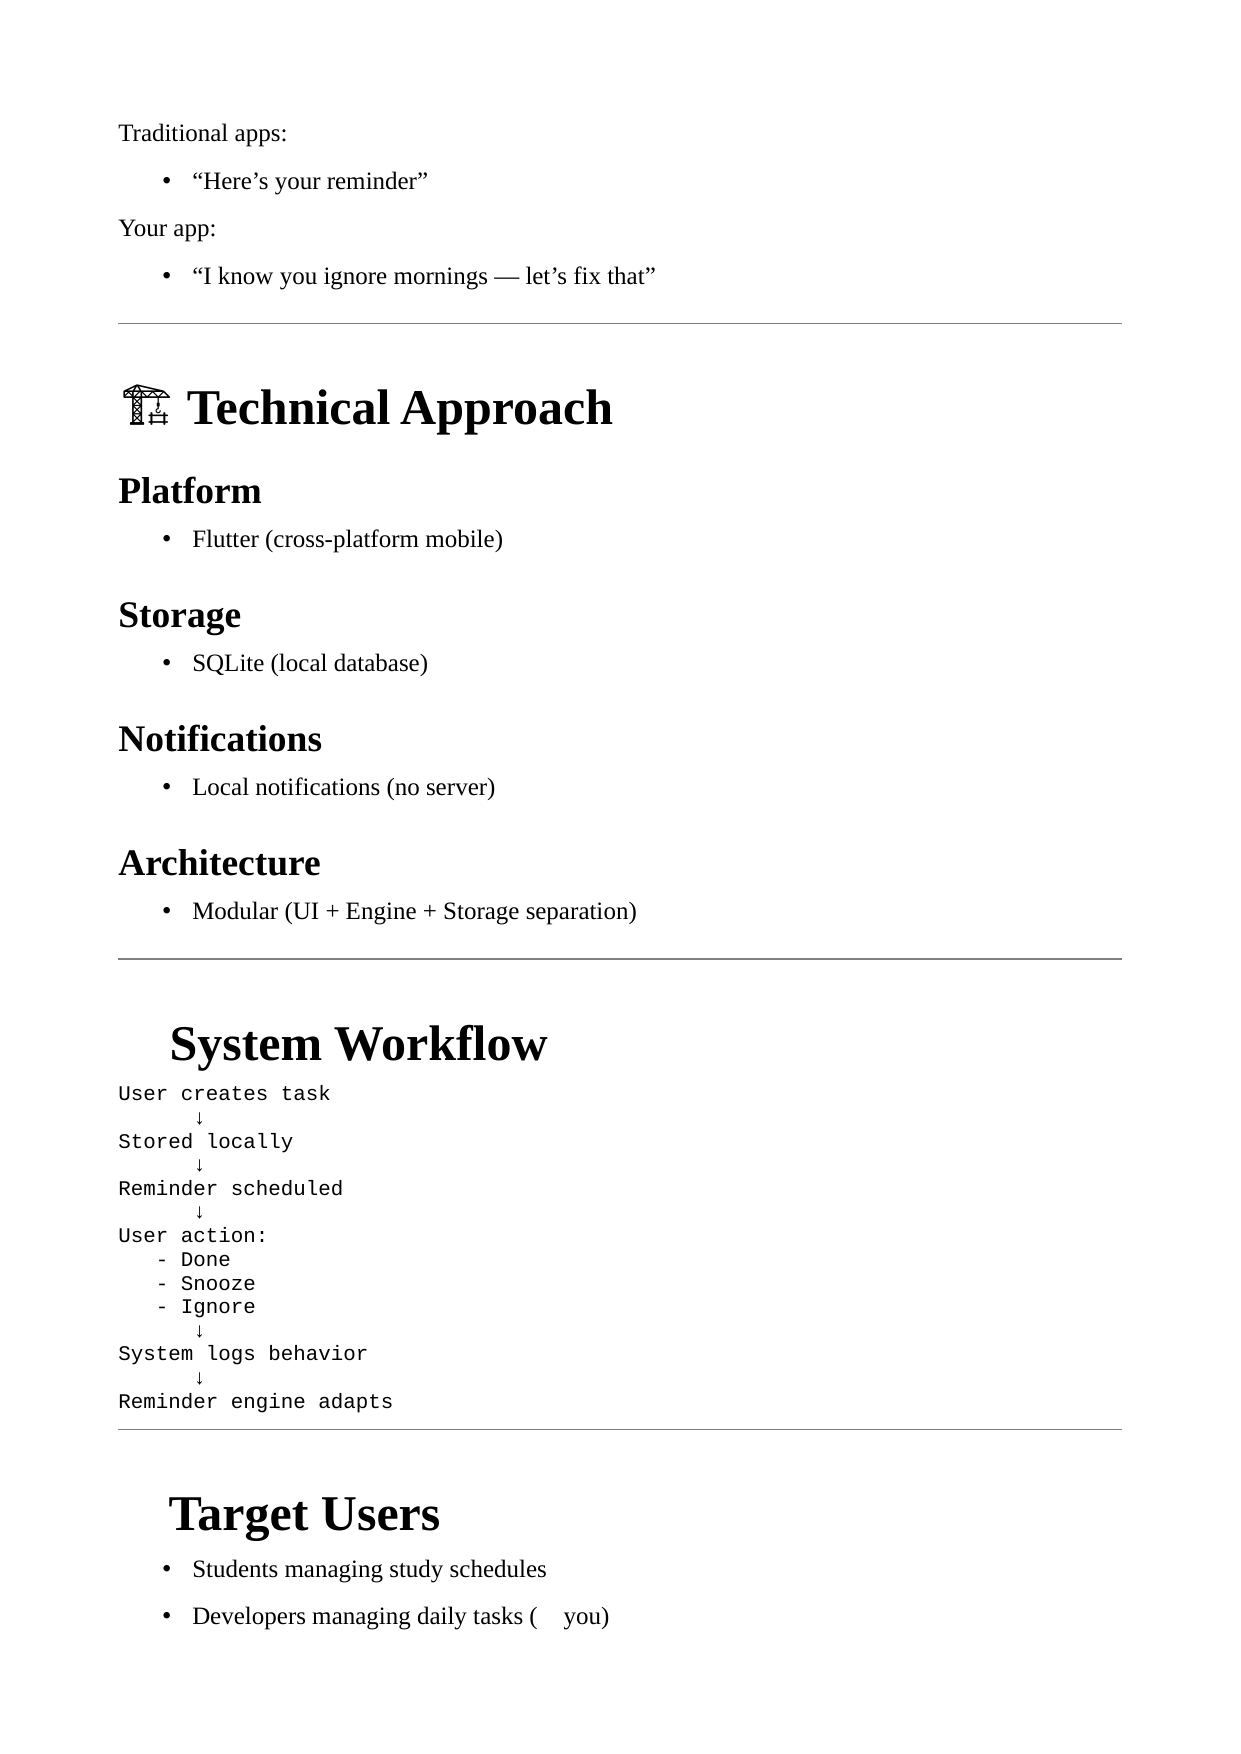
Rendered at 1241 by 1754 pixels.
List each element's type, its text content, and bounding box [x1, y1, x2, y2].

text ↓ [118, 1107, 1122, 1131]
list Students managing study schedules [162, 1554, 1122, 1582]
list “I know you ignore mornings — let’s fix that” [162, 261, 1122, 290]
list Local notifications (no server) [162, 772, 1122, 801]
list Modular (UI + Engine + Storage separation) [162, 896, 1122, 925]
list Flutter (cross-platform mobile) [162, 524, 1122, 553]
text Stored locally [118, 1131, 1122, 1154]
text User creates task [118, 1083, 1122, 1107]
subtitle 🧩 System Workflow [118, 1013, 1122, 1071]
subtitle 🏗️ Technical Approach [118, 378, 1122, 435]
text - Done [118, 1249, 1122, 1272]
text User action: [118, 1225, 1122, 1249]
subtitle Storage [118, 593, 1122, 636]
text Reminder scheduled [118, 1178, 1122, 1202]
text Traditional apps: [118, 118, 1122, 147]
text - Snooze [118, 1272, 1122, 1296]
subtitle 🎯 Target Users [118, 1484, 1122, 1541]
list “Here’s your reminder” [162, 166, 1122, 194]
text ↓ [118, 1202, 1122, 1225]
text - Ignore [118, 1296, 1122, 1320]
text System logs behavior [118, 1343, 1122, 1367]
text Your app: [118, 213, 1122, 242]
list Developers managing daily tasks (👀 you) [162, 1601, 1122, 1630]
text Reminder engine adapts [118, 1391, 1122, 1414]
text ↓ [118, 1367, 1122, 1391]
subtitle Architecture [118, 841, 1122, 884]
text ↓ [118, 1320, 1122, 1343]
list SQLite (local database) [162, 648, 1122, 677]
text ↓ [118, 1154, 1122, 1178]
subtitle Notifications [118, 717, 1122, 760]
subtitle Platform [118, 469, 1122, 512]
